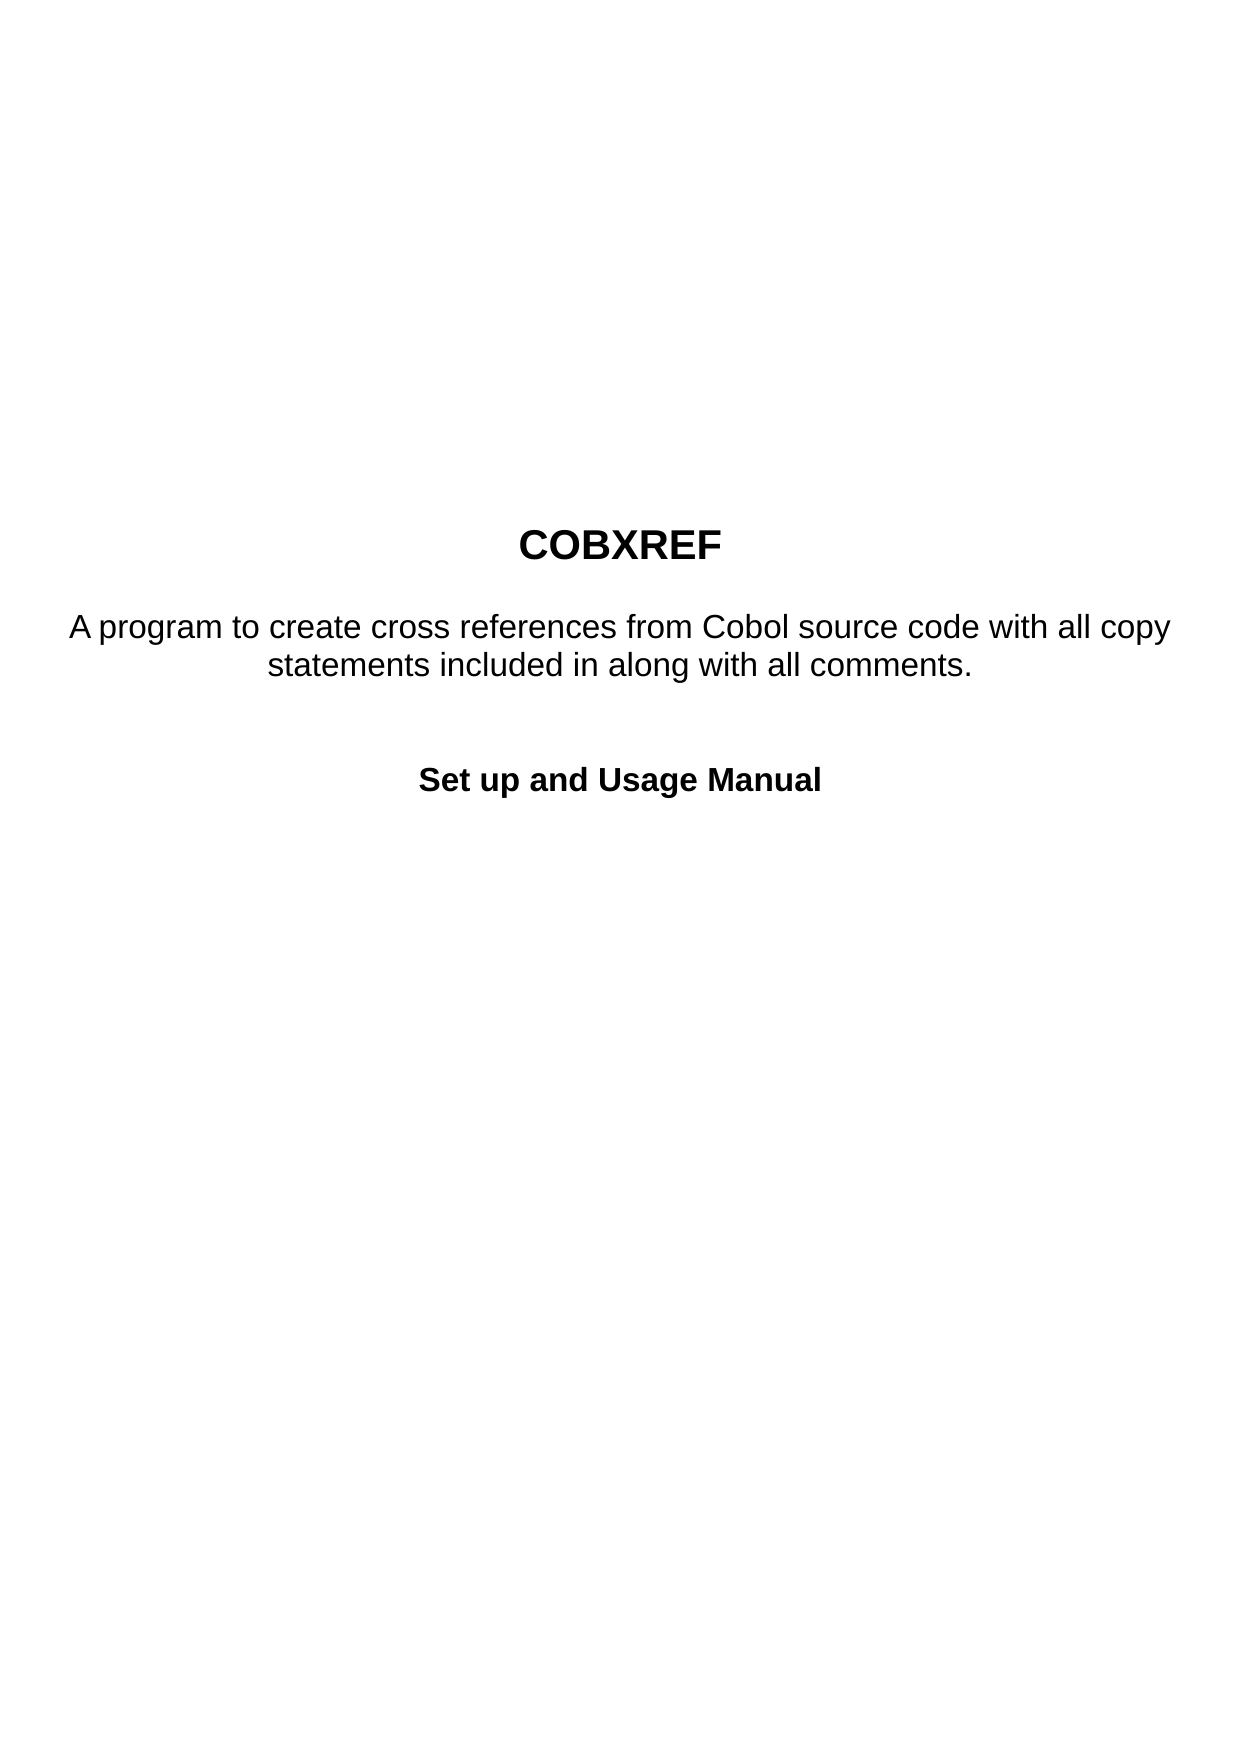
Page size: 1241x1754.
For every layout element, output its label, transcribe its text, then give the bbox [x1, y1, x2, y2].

text A program to create cross references from Cobol source code with all copy statements included in along with all comments. [59, 607, 1181, 683]
text COBXREF [59, 520, 1181, 568]
text Set up and Usage Manual [59, 760, 1181, 799]
